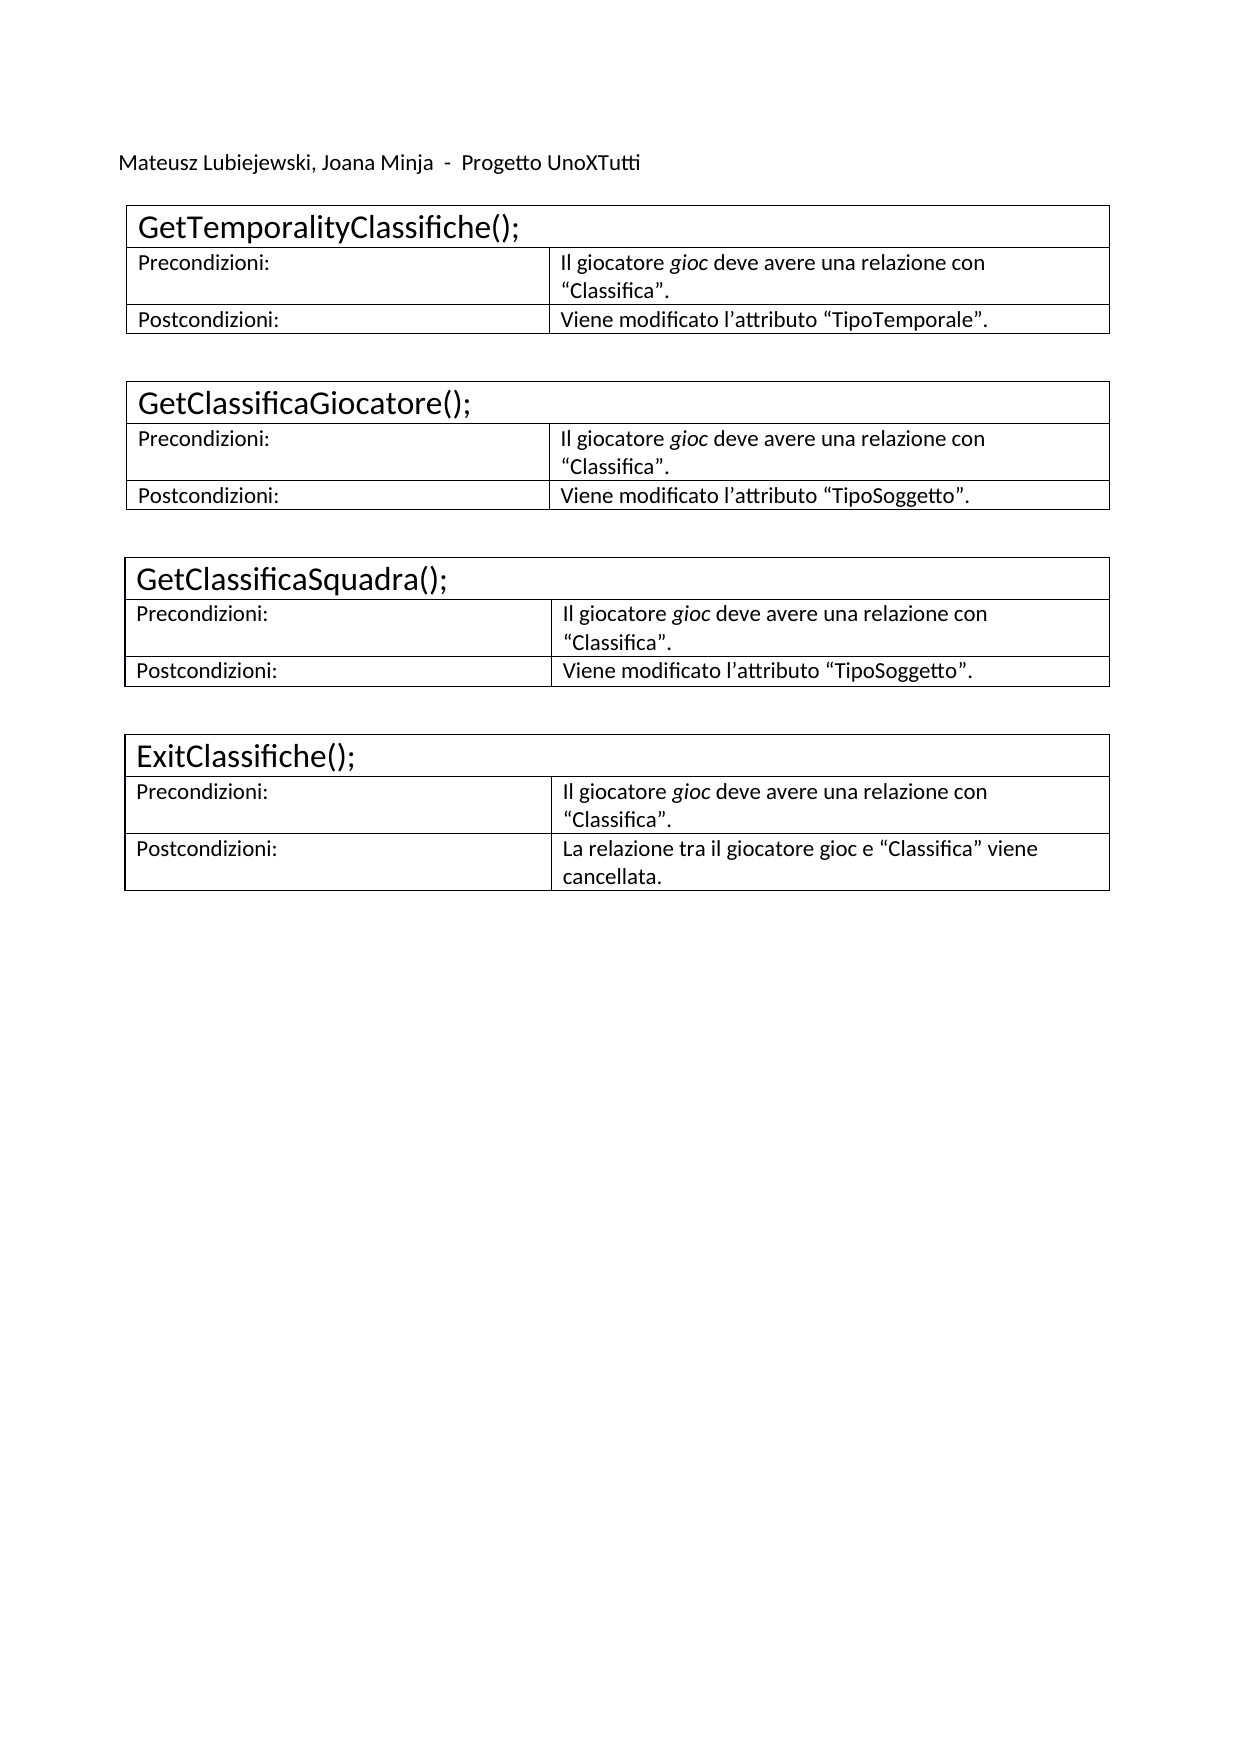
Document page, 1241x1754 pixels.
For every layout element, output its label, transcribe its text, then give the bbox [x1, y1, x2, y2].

table_cell Precondizioni: [127, 424, 549, 480]
table_cell Postcondizioni: [126, 657, 551, 686]
table_header GetClassificaGiocatore(); [127, 382, 1109, 423]
table_cell Viene modificato l’attributo “TipoSoggetto”. [552, 657, 1109, 686]
table_cell Il giocatore gioc deve avere una relazione con “Classifica”. [550, 248, 1109, 304]
table_header GetTemporalityClassifiche(); [127, 206, 1109, 247]
table_cell Postcondizioni: [127, 305, 549, 333]
table_cell Il giocatore gioc deve avere una relazione con “Classifica”. [552, 600, 1109, 656]
table_cell Postcondizioni: [126, 834, 551, 890]
table_cell Precondizioni: [126, 600, 551, 656]
table_cell Postcondizioni: [127, 481, 549, 509]
table_cell Viene modificato l’attributo “TipoTemporale”. [550, 305, 1109, 333]
table_cell Precondizioni: [126, 777, 551, 833]
table_cell Precondizioni: [127, 248, 549, 304]
table_cell Viene modificato l’attributo “TipoSoggetto”. [550, 481, 1109, 509]
table_cell Il giocatore gioc deve avere una relazione con “Classifica”. [550, 424, 1109, 480]
table_cell Il giocatore gioc deve avere una relazione con “Classifica”. [552, 777, 1109, 833]
table_cell La relazione tra il giocatore gioc e “Classifica” viene cancellata. [552, 834, 1109, 890]
table_header ExitClassifiche(); [126, 735, 1109, 776]
table_header GetClassificaSquadra(); [126, 558, 1109, 598]
